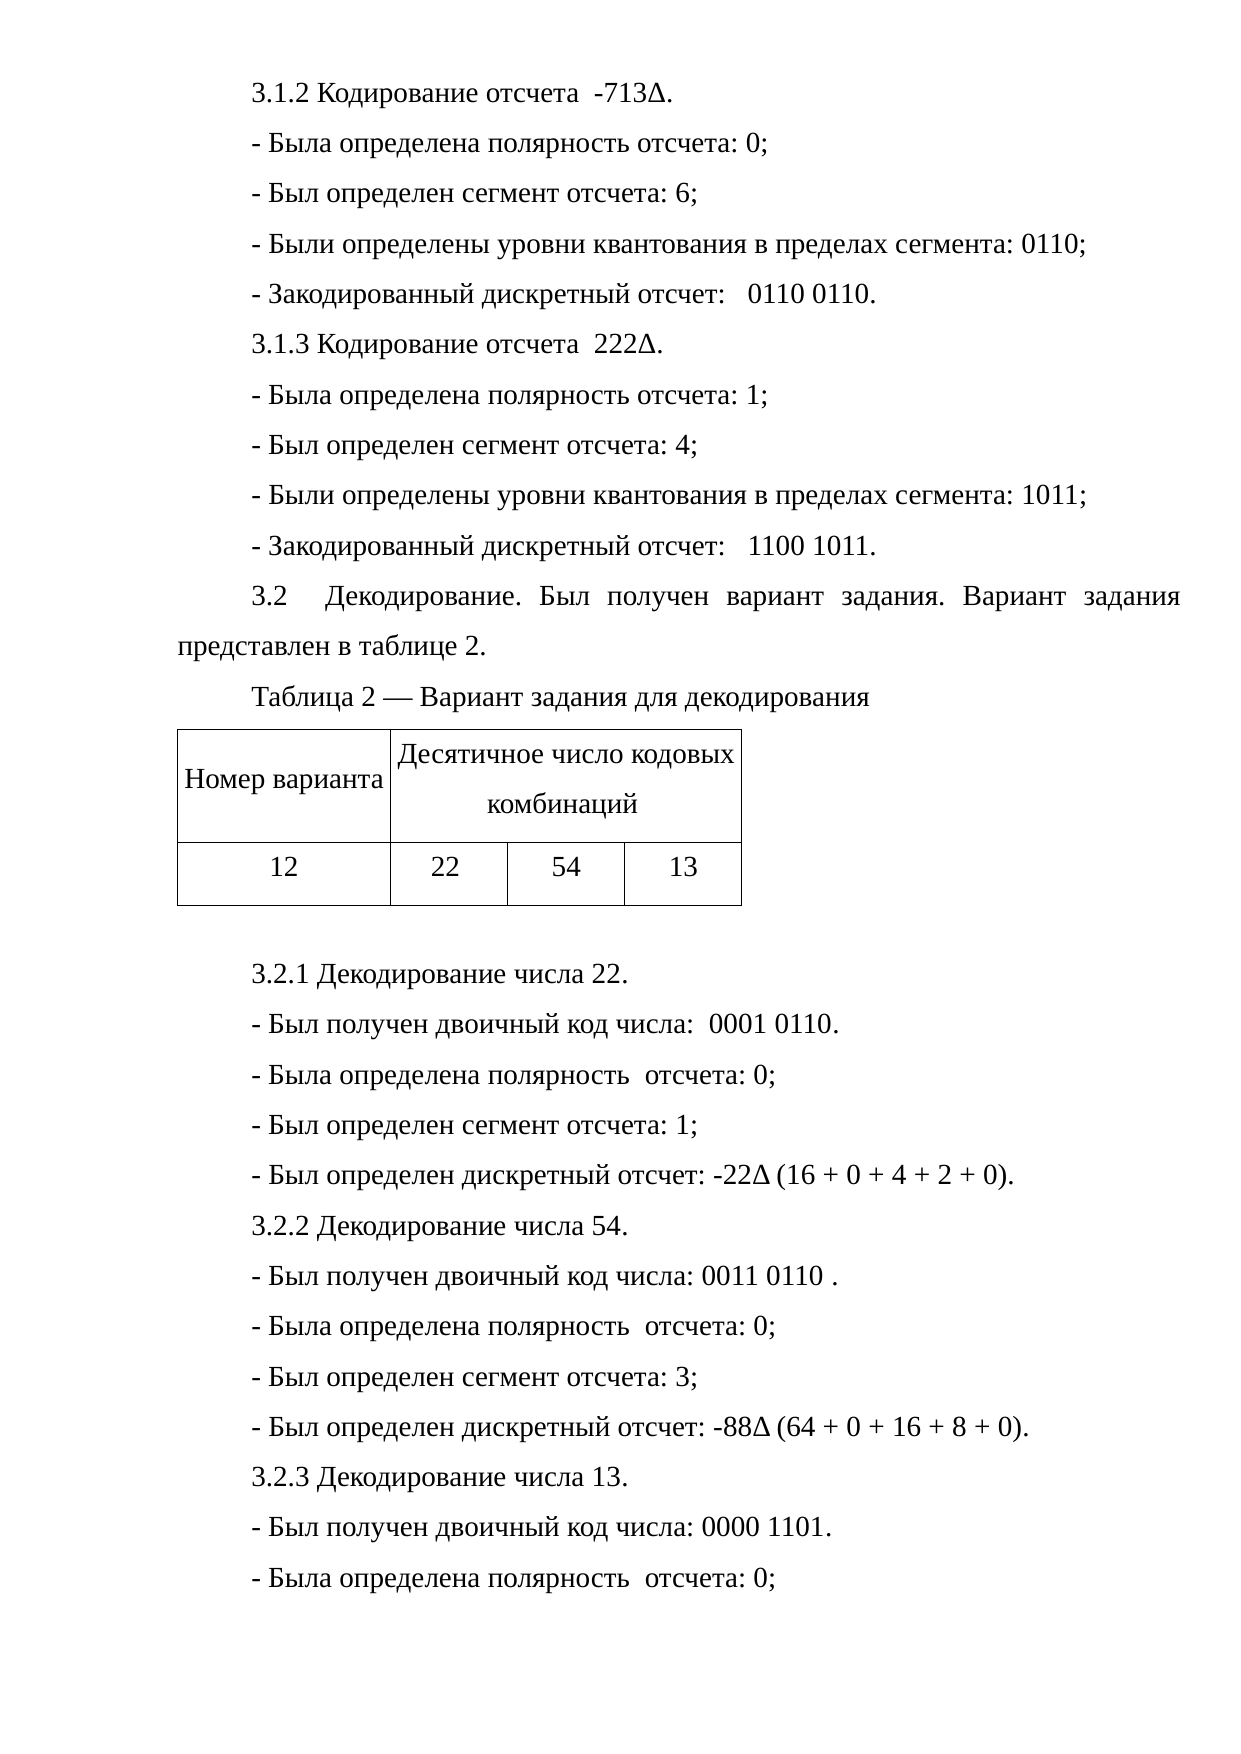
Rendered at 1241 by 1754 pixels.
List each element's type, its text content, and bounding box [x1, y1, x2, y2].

text - Были определены уровни квантования в пределах сегмента: 0110; [177, 226, 1181, 259]
list Декодирование. Был получен вариант задания. Вариант задания представлен в таблице 2. [177, 578, 1181, 662]
text - Была определена полярность отсчета: 0; [177, 1057, 1181, 1090]
text - Был определен дискретный отсчет: -22Δ (16 + 0 + 4 + 2 + 0). [177, 1157, 1181, 1191]
text - Была определена полярность отсчета: 0; [177, 1560, 1181, 1593]
list Кодирование отсчета 222Δ. [177, 327, 1181, 360]
text - Был определен сегмент отсчета: 3; [177, 1359, 1181, 1392]
table_cell 12 [178, 843, 390, 905]
list Кодирование отсчета -713Δ. [177, 75, 1181, 108]
text Таблица 2 — Вариант задания для декодирования [177, 679, 1181, 712]
table_header Десятичное число кодовых комбинаций [391, 730, 741, 842]
text - Был определен дискретный отсчет: -88Δ (64 + 0 + 16 + 8 + 0). [177, 1409, 1181, 1442]
text - Была определена полярность отсчета: 1; [177, 377, 1181, 410]
table_header Номер варианта [178, 730, 390, 842]
list Декодирование числа 54. - Был получен двоичный код числа: 0011 0110 . [177, 1208, 1181, 1292]
text - Закодированный дискретный отсчет: 1100 1011. [177, 528, 1181, 561]
text - Закодированный дискретный отсчет: 0110 0110. [177, 276, 1181, 310]
text - Был определен сегмент отсчета: 1; [177, 1107, 1181, 1141]
table_cell 54 [508, 843, 624, 905]
list Декодирование числа 13. - Был получен двоичный код числа: 0000 1101. [177, 1459, 1181, 1543]
text - Был определен сегмент отсчета: 6; [177, 176, 1181, 209]
text - Была определена полярность отсчета: 0; [177, 1308, 1181, 1342]
table_cell 22 [391, 843, 507, 905]
list Декодирование числа 22. - Был получен двоичный код числа: 0001 0110. [177, 956, 1181, 1040]
text - Были определены уровни квантования в пределах сегмента: 1011; [177, 477, 1181, 511]
text - Была определена полярность отсчета: 0; [177, 125, 1181, 159]
table_cell 13 [625, 843, 741, 905]
text - Был определен сегмент отсчета: 4; [177, 427, 1181, 461]
